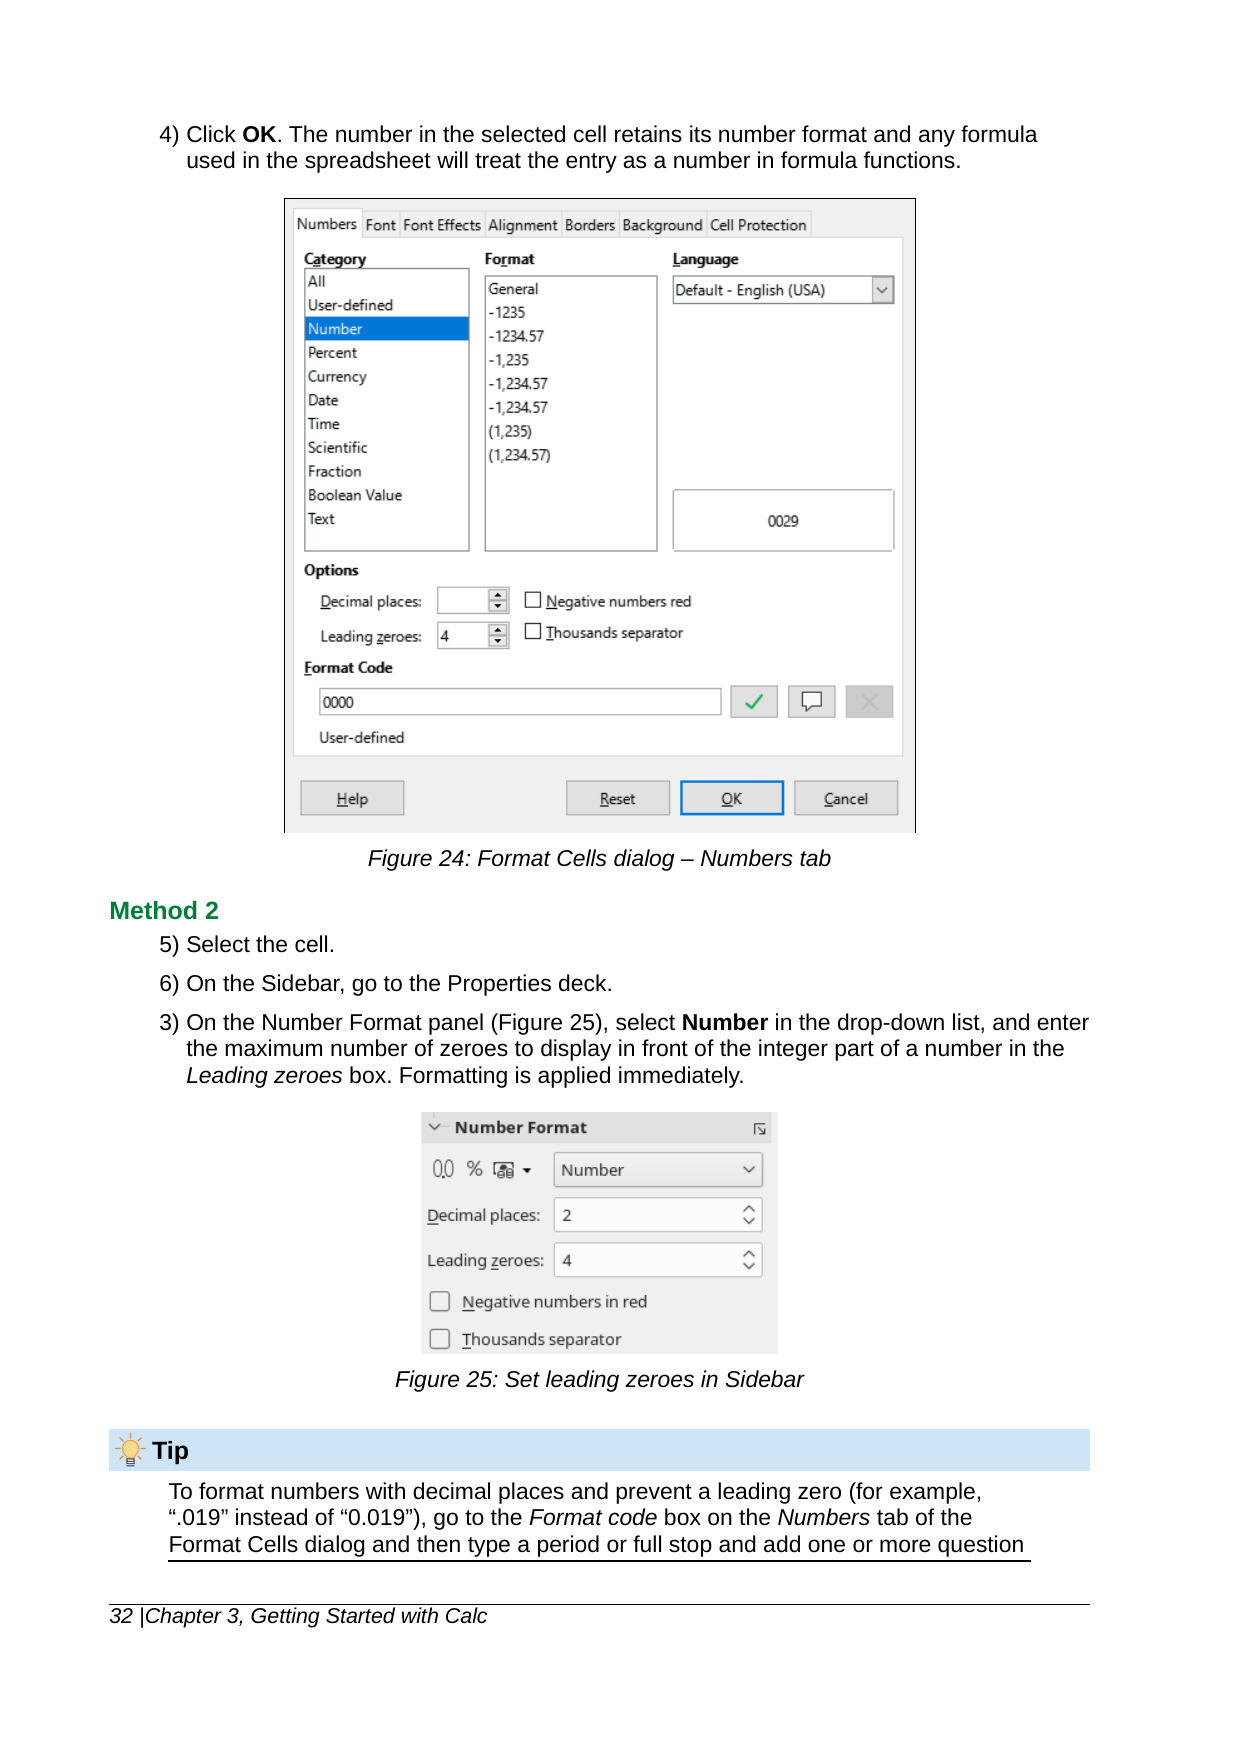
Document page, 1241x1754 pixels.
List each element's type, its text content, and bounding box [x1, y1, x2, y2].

subtitle Method 2 [109, 896, 1090, 925]
list On the Sidebar, go to the Properties deck. [186, 970, 1090, 996]
picture [285, 199, 915, 833]
list Click OK. The number in the selected cell retains its number format and any formula used in the spreadsheet will treat the entry as a number in formula functions. [186, 121, 1090, 174]
picture [421, 1112, 778, 1354]
text To format numbers with decimal places and prevent a leading zero (for example, “.019” instead of “0.019”), go to the Format code box on the Numbers tab of the Format Cells dialog and then type a period or full stop and add one or more question [168, 1478, 1031, 1560]
subtitle Tip [151, 1429, 1090, 1471]
text Figure 25: Set leading zeroes in Sidebar [395, 1366, 804, 1392]
list Select the cell. [186, 931, 1090, 957]
text Figure 24: Format Cells dialog – Numbers tab [284, 845, 915, 872]
list On the Number Format panel (Figure 25), select Number in the drop-down list, and enter the maximum number of zeroes to display in front of the integer part of a number in the Leading zeroes box. Formatting is applied immediately. [186, 1009, 1090, 1088]
